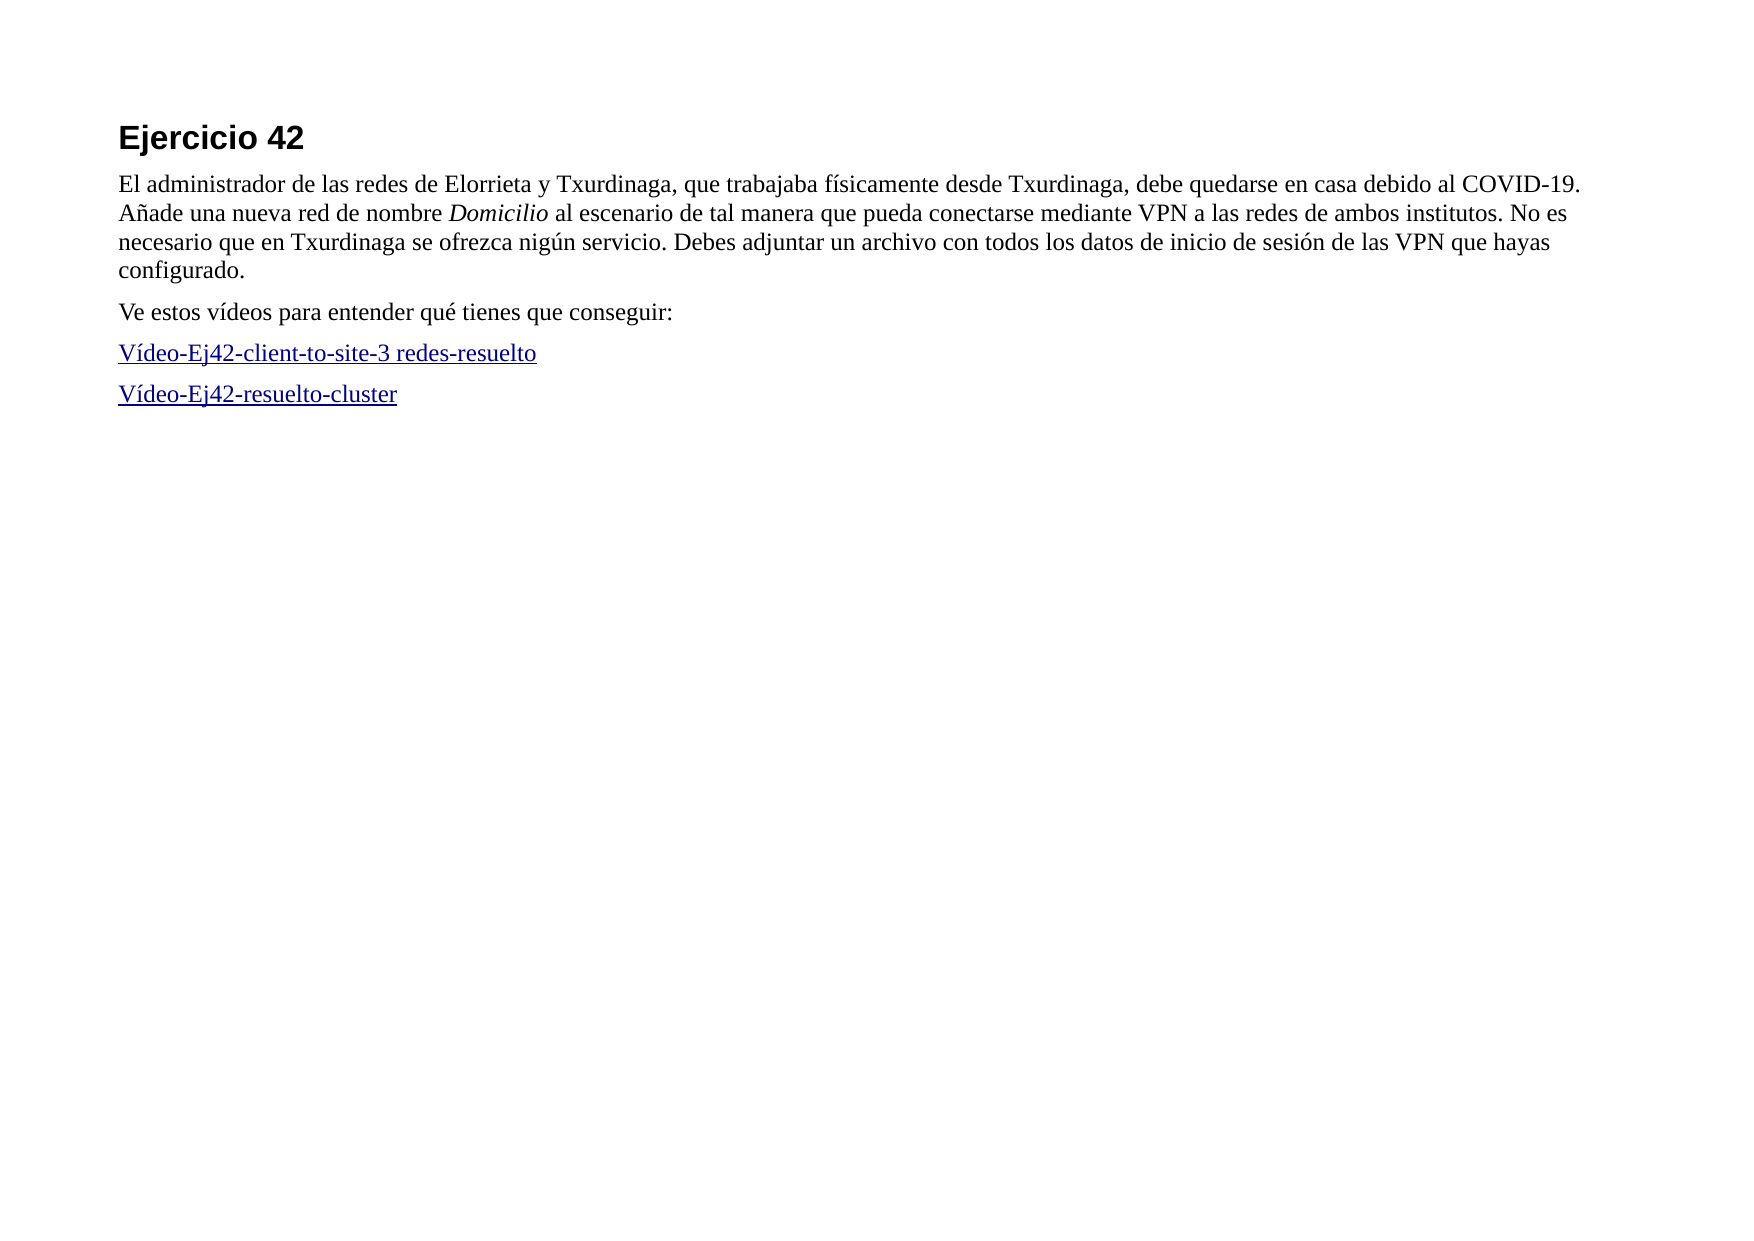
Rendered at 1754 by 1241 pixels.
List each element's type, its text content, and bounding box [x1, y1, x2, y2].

text El administrador de las redes de Elorrieta y Txurdinaga, que trabajaba físicamente desde Txurdinaga, debe quedarse en casa debido al COVID-19. Añade una nueva red de nombre Domicilio al escenario de tal manera que pueda conectarse mediante VPN a las redes de ambos institutos. No es necesario que en Txurdinaga se ofrezca nigún servicio. Debes adjuntar un archivo con todos los datos de inicio de sesión de las VPN que hayas configurado. [118, 169, 1636, 284]
subtitle Ejercicio 42 [118, 118, 1636, 157]
text Ve estos vídeos para entender qué tienes que conseguir: [118, 297, 1636, 326]
text Vídeo-Ej42-client-to-site-3 redes-resuelto [118, 338, 1636, 367]
text Vídeo-Ej42-resuelto-cluster [118, 379, 1636, 408]
